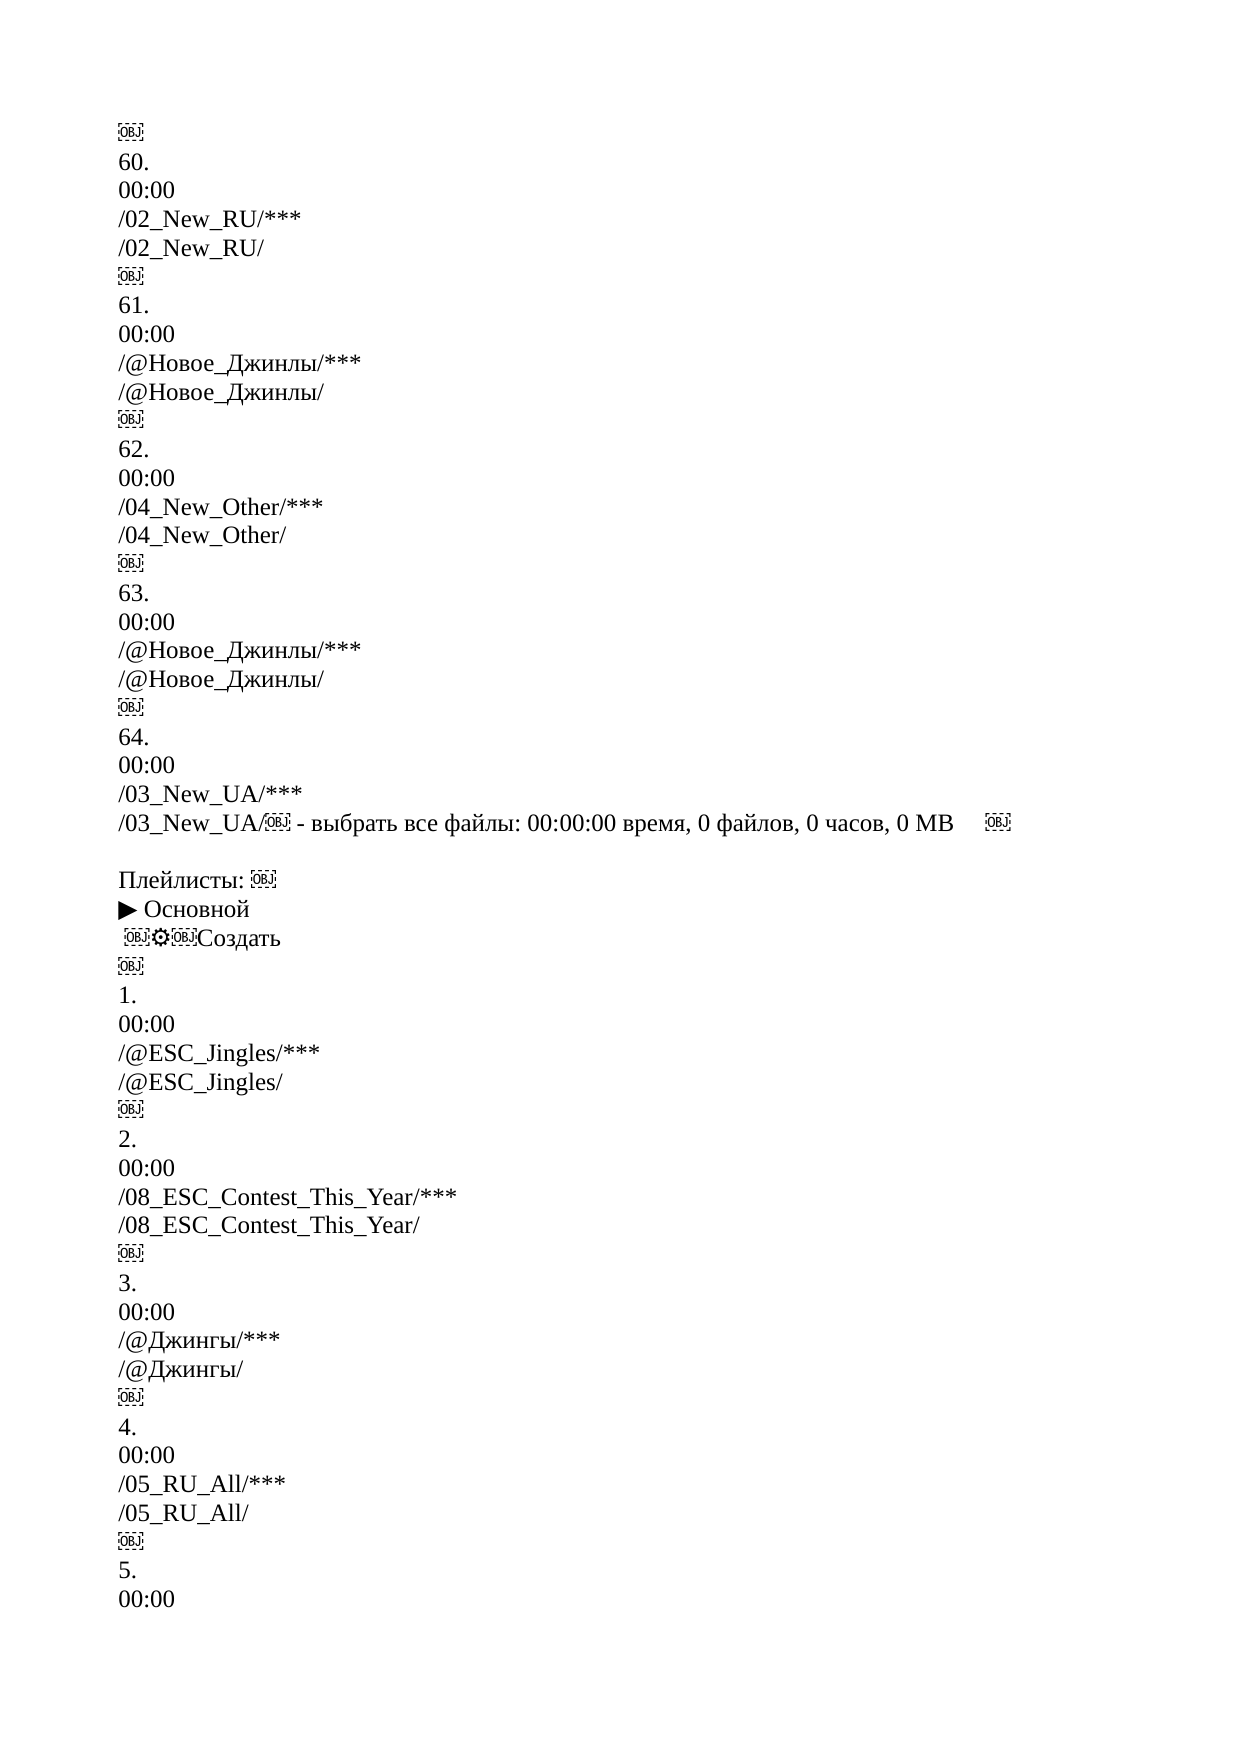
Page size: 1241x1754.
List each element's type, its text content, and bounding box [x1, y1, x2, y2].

text /08_ESC_Contest_This_Year/ [118, 1211, 1122, 1239]
text 00:00 [118, 1009, 1122, 1038]
text ￼ [118, 1239, 1122, 1268]
text /05_RU_All/*** [118, 1469, 1122, 1498]
text 00:00 [118, 1153, 1122, 1182]
text /@Новое_Джинлы/ [118, 377, 1122, 406]
text ￼ [118, 406, 1122, 434]
text 2. [118, 1124, 1122, 1153]
text 00:00 [118, 1297, 1122, 1326]
text /03_New_UA/￼ - выбрать все файлы: 00:00:00 время, 0 файлов, 0 часов, 0 MB ￼ [118, 808, 1122, 837]
text ￼ [118, 262, 1122, 291]
text /@ESC_Jingles/ [118, 1067, 1122, 1096]
text 00:00 [118, 1584, 1122, 1613]
text 1. [118, 981, 1122, 1009]
text ▶ Основной [118, 894, 1122, 923]
text ￼⚙￼Создать [118, 923, 1122, 952]
text ￼ [118, 1383, 1122, 1412]
text ￼ [118, 549, 1122, 578]
text 00:00 [118, 319, 1122, 348]
text 00:00 [118, 1441, 1122, 1469]
text ￼ [118, 1527, 1122, 1556]
text ￼ [118, 952, 1122, 981]
text ￼ [118, 693, 1122, 722]
text 00:00 [118, 463, 1122, 492]
text ￼ [118, 1096, 1122, 1124]
text /@Новое_Джинлы/*** [118, 636, 1122, 664]
text /@Джингы/ [118, 1354, 1122, 1383]
text 62. [118, 434, 1122, 463]
text /08_ESC_Contest_This_Year/*** [118, 1182, 1122, 1211]
text /04_New_Other/ [118, 521, 1122, 549]
text 00:00 [118, 751, 1122, 779]
text /@Новое_Джинлы/*** [118, 348, 1122, 377]
text /02_New_RU/ [118, 233, 1122, 262]
text /03_New_UA/*** [118, 779, 1122, 808]
text /@Новое_Джинлы/ [118, 664, 1122, 693]
text 63. [118, 578, 1122, 607]
text 60. [118, 147, 1122, 176]
text /02_New_RU/*** [118, 204, 1122, 233]
text 64. [118, 722, 1122, 751]
text /04_New_Other/*** [118, 492, 1122, 521]
text /@ESC_Jingles/*** [118, 1038, 1122, 1067]
text /@Джингы/*** [118, 1326, 1122, 1354]
text 4. [118, 1412, 1122, 1441]
text ￼ [118, 118, 1122, 147]
text 61. [118, 291, 1122, 319]
text Плейлисты: ￼ [118, 866, 1122, 894]
text 00:00 [118, 176, 1122, 204]
text 5. [118, 1556, 1122, 1584]
text 3. [118, 1268, 1122, 1297]
text /05_RU_All/ [118, 1498, 1122, 1527]
text 00:00 [118, 607, 1122, 636]
